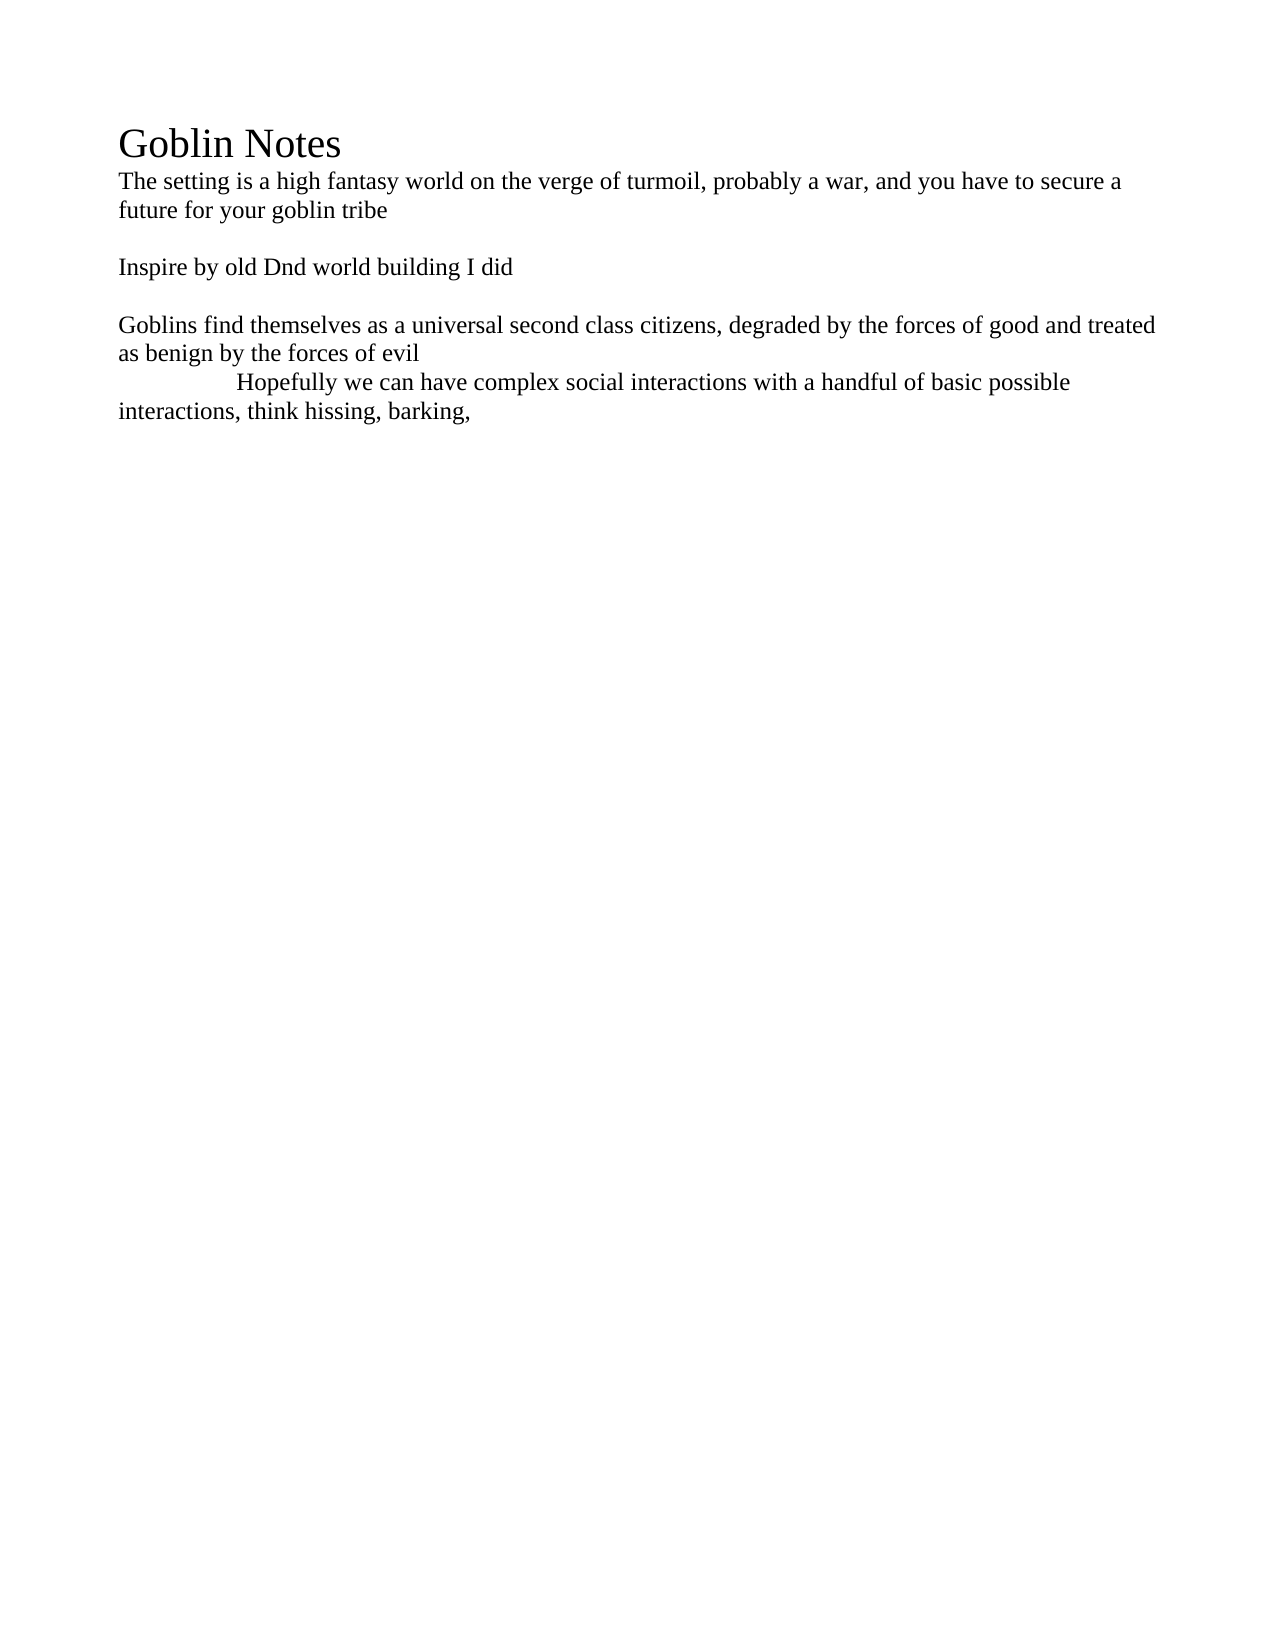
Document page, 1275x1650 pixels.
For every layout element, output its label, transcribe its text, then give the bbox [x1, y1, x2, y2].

text Hopefully we can have complex social interactions with a handful of basic possible interactions, think hissing, barking, [118, 367, 1157, 425]
text Inspire by old Dnd world building I did [118, 252, 1157, 281]
text Goblin Notes [118, 118, 1157, 166]
text The setting is a high fantasy world on the verge of turmoil, probably a war, and you have to secure a future for your goblin tribe [118, 166, 1157, 223]
text Goblins find themselves as a universal second class citizens, degraded by the forces of good and treated as benign by the forces of evil [118, 310, 1157, 367]
